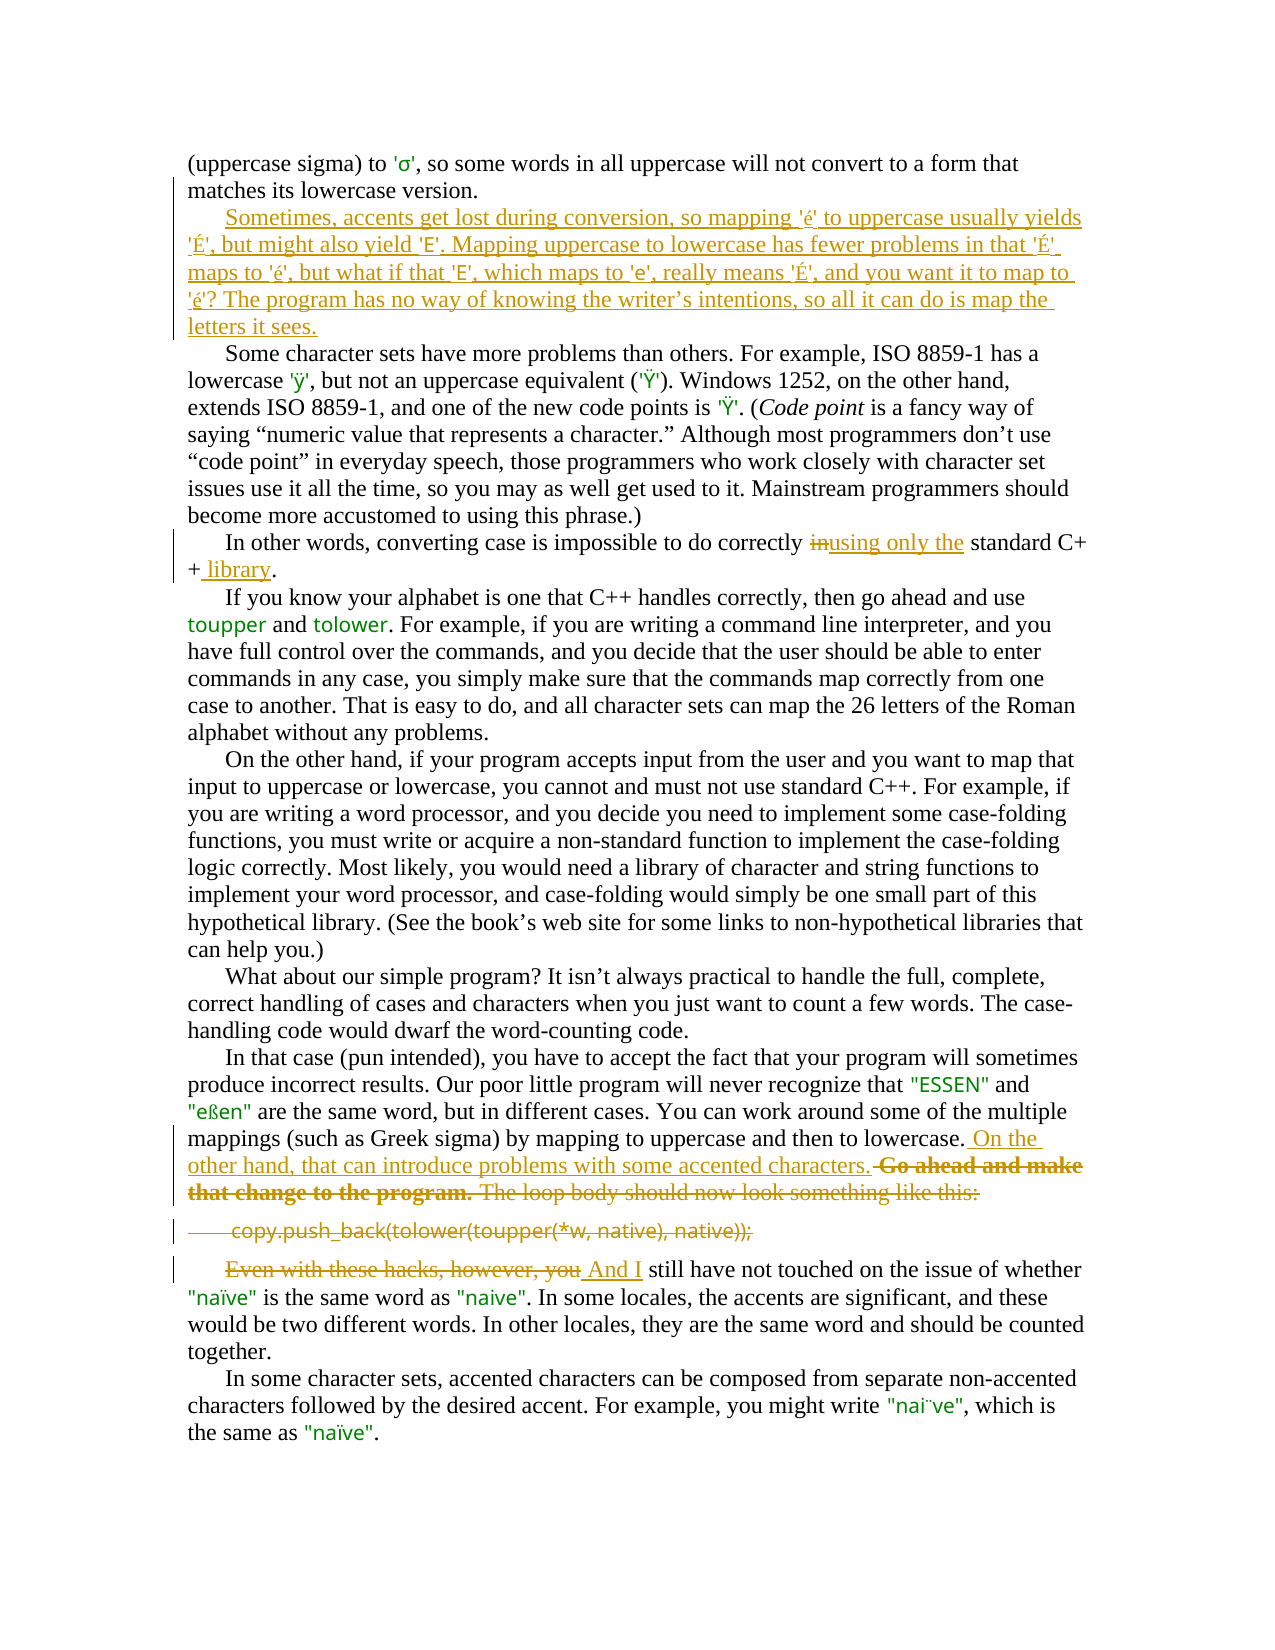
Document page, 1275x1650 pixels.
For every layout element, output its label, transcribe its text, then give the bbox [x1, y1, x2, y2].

text In that case (pun intended), you have to accept the fact that your program will sometimes produce incorrect results. Our poor little program will never recognize that "ESSEN" and "eßen" are the same word, but in different cases. You can work around some of the multiple mappings (such as Greek sigma) by mapping to uppercase and then to lowercase. On the other hand, that can introduce problems with some accented characters. And I still have not touched on the issue of whether "naïve" is the same word as "naive". In some locales, the accents are significant, and these would be two different words. In other locales, they are the same word and should be counted together. [187, 1044, 1087, 1364]
text (uppercase sigma) to 'σ', so some words in all uppercase will not convert to a form that matches its lowercase version. [187, 150, 1087, 204]
text In other words, converting case is impossible to do correctly using only the standard C++ library. [187, 529, 1087, 583]
text What about our simple program? It isn’t always practical to handle the full, complete, correct handling of cases and characters when you just want to count a few words. The case-handling code would dwarf the word-counting code. [187, 962, 1087, 1044]
text Some character sets have more problems than others. For example, ISO 8859-1 has a lowercase 'ÿ', but not an uppercase equivalent ('Ϋ'). Windows 1252, on the other hand, extends ISO 8859-1, and one of the new code points is 'Ϋ'. (Code point is a fancy way of saying “numeric value that represents a character.” Although most programmers don’t use “code point” in everyday speech, those programmers who work closely with character set issues use it all the time, so you may as well get used to it. Mainstream programmers should become more accustomed to using this phrase.) [187, 339, 1087, 529]
text In some character sets, accented characters can be composed from separate non-accented characters followed by the desired accent. For example, you might write "nai¨ve", which is the same as "naïve". [187, 1364, 1087, 1446]
text Sometimes, accents get lost during conversion, so mapping 'é' to uppercase usually yields 'É', but might also yield 'E'. Mapping uppercase to lowercase has fewer problems in that 'É' maps to 'é', but what if that 'E', which maps to 'e', really means 'É', and you want it to map to 'é'? The program has no way of knowing the writer’s intentions, so all it can do is map the letters it sees. [187, 204, 1087, 339]
text If you know your alphabet is one that C++ handles correctly, then go ahead and use toupper and tolower. For example, if you are writing a command line interpreter, and you have full control over the commands, and you decide that the user should be able to enter commands in any case, you simply make sure that the commands map correctly from one case to another. That is easy to do, and all character sets can map the 26 letters of the Roman alphabet without any problems. [187, 583, 1087, 746]
text On the other hand, if your program accepts input from the user and you want to map that input to uppercase or lowercase, you cannot and must not use standard C++. For example, if you are writing a word processor, and you decide you need to implement some case-folding functions, you must write or acquire a non-standard function to implement the case-folding logic correctly. Most likely, you would need a library of character and string functions to implement your word processor, and case-folding would simply be one small part of this hypothetical library. (See the book’s web site for some links to non-hypothetical libraries that can help you.) [187, 746, 1087, 962]
